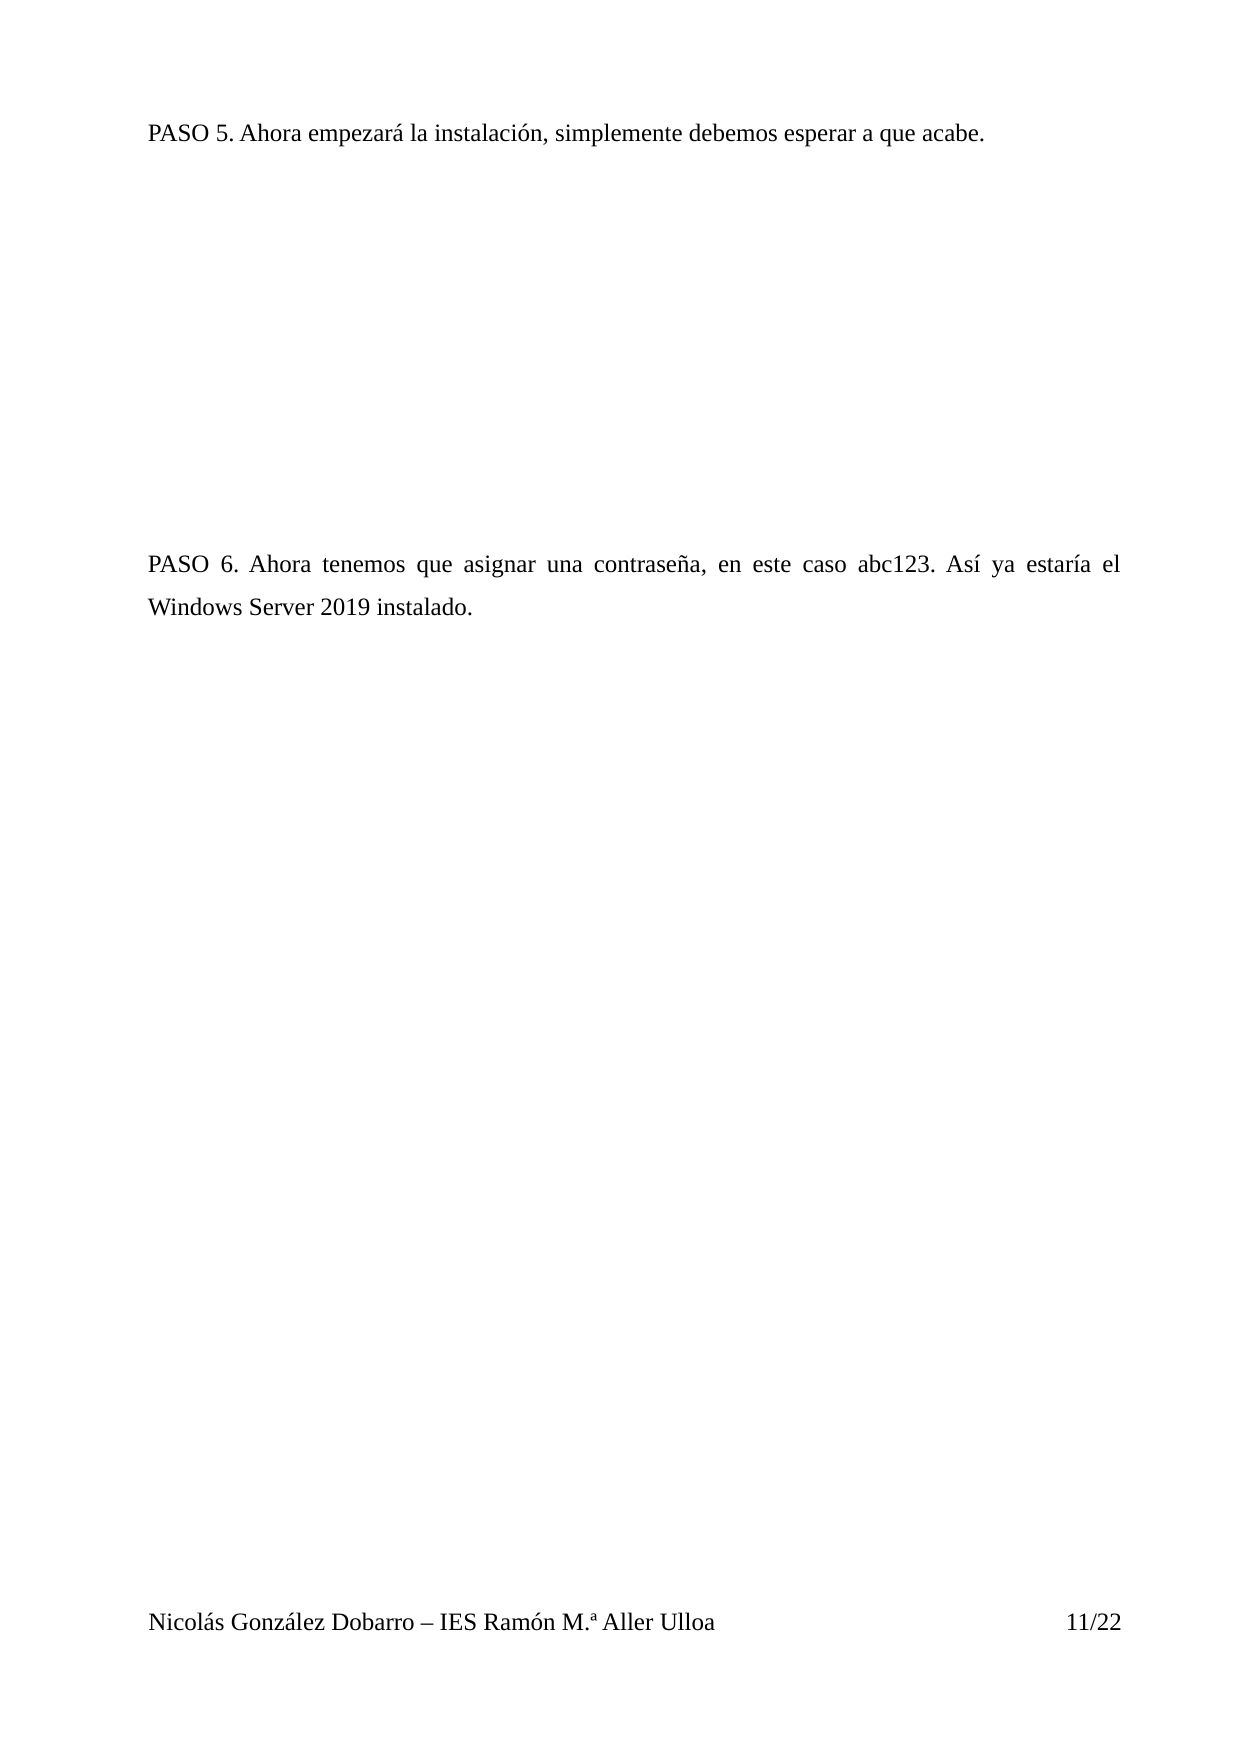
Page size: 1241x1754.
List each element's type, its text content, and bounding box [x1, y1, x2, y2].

text PASO 5. Ahora empezará la instalación, simplemente debemos esperar a que acabe. [148, 118, 1122, 147]
text PASO 6. Ahora tenemos que asignar una contraseña, en este caso abc123. Así ya estaría el Windows Server 2019 instalado. [148, 549, 1122, 621]
